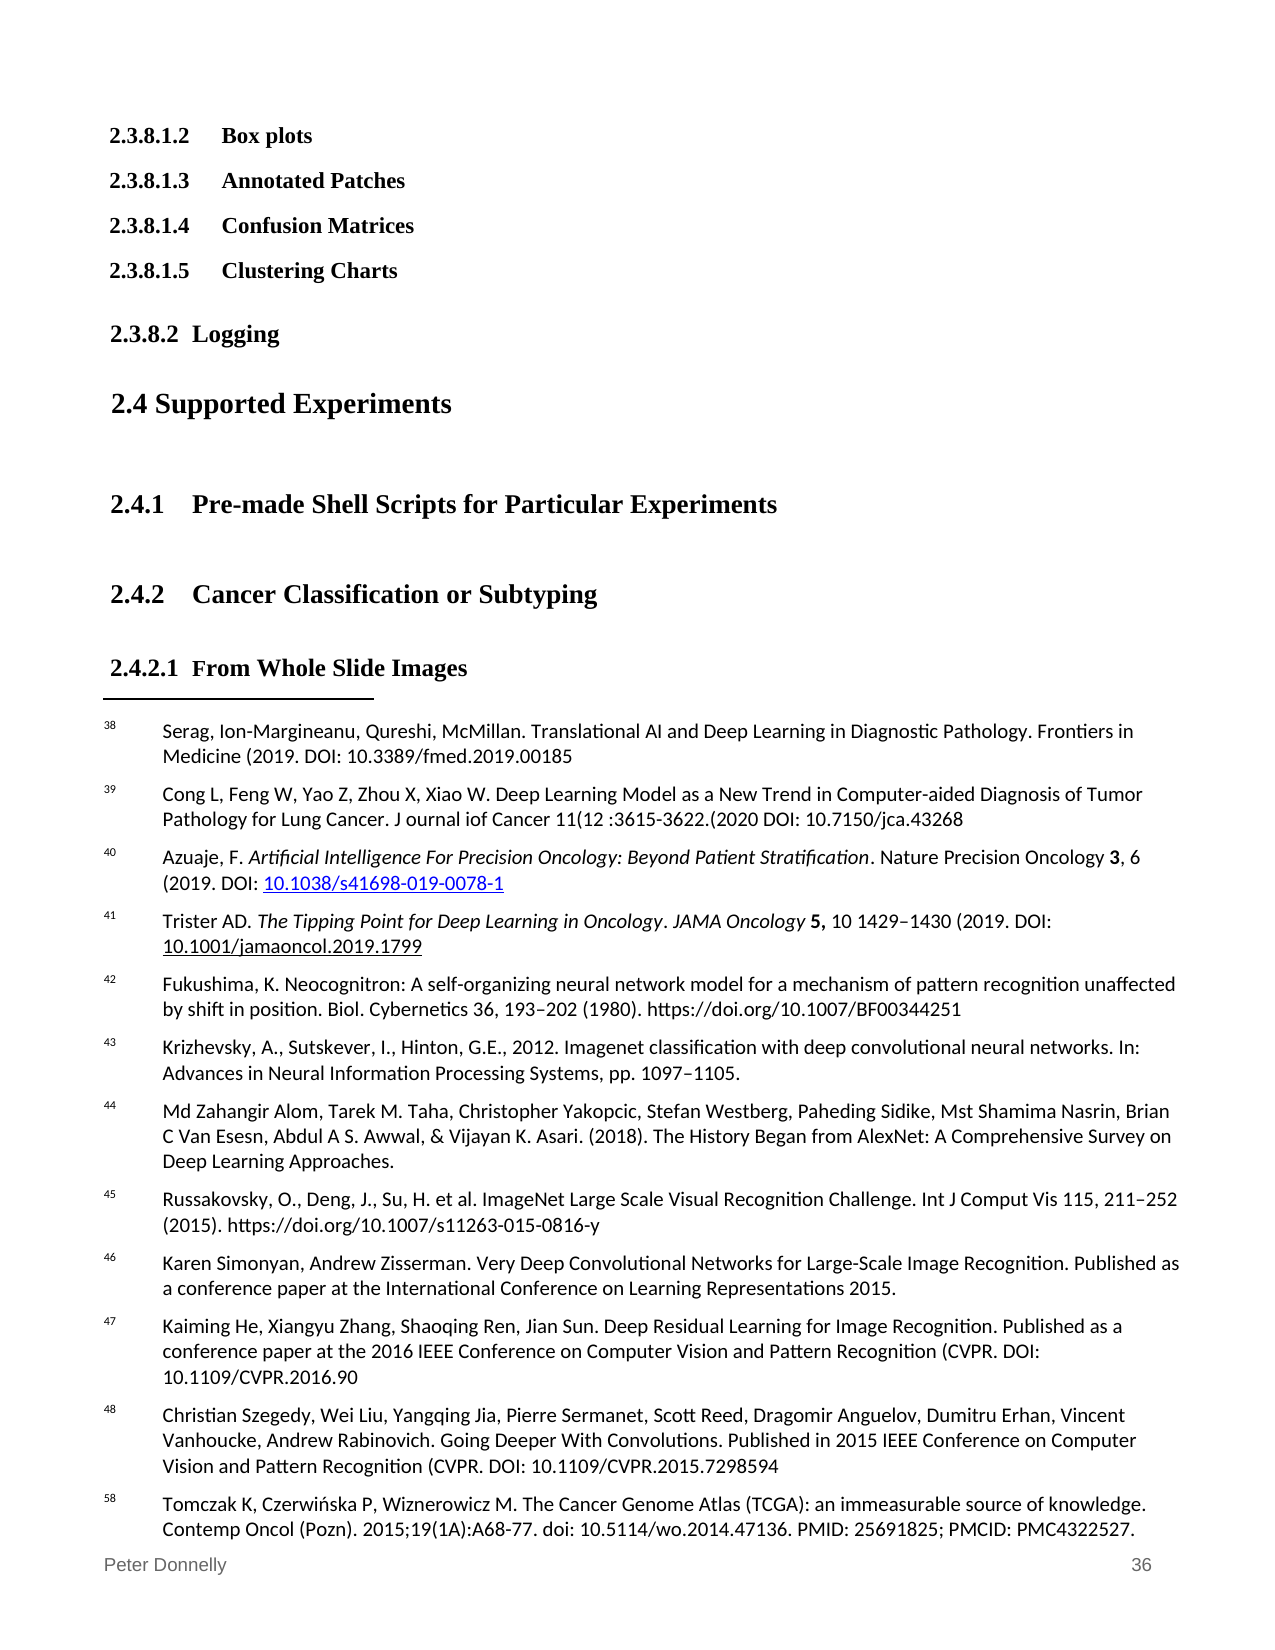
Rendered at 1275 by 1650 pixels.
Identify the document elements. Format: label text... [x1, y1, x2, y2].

text Karen Simonyan, Andrew Zisserman. Very Deep Convolutional Networks for Large-Scale Image Recognition. Published as a conference paper at the International Conference on Learning Representations 2015. [103, 1250, 1181, 1301]
subtitle Pre-made Shell Scripts for Particular Experiments [103, 488, 1181, 519]
subtitle Box plots [103, 122, 1181, 148]
text Kaiming He, Xiangyu Zhang, Shaoqing Ren, Jian Sun. Deep Residual Learning for Image Recognition. Published as a conference paper at the 2016 IEEE Conference on Computer Vision and Pattern Recognition (CVPR. DOI: 10.1109/CVPR.2016.90 [103, 1313, 1181, 1389]
subtitle Logging [103, 319, 1181, 348]
subtitle Supported Experiments [103, 386, 1181, 420]
subtitle Annotated Patches [103, 167, 1181, 193]
text Md Zahangir Alom, Tarek M. Taha, Christopher Yakopcic, Stefan Westberg, Paheding Sidike, Mst Shamima Nasrin, Brian C Van Esesn, Abdul A S. Awwal, & Vijayan K. Asari. (2018). The History Began from AlexNet: A Comprehensive Survey on Deep Learning Approaches. [103, 1098, 1181, 1174]
text Azuaje, F. Artificial Intelligence For Precision Oncology: Beyond Patient Stratification. Nature Precision Oncology 3, 6 (2019. DOI: 10.1038/s41698-019-0078-1 [103, 844, 1181, 895]
text Tomczak K, Czerwińska P, Wiznerowicz M. The Cancer Genome Atlas (TCGA): an immeasurable source of knowledge. Contemp Oncol (Pozn). 2015;19(1A):A68-77. doi: 10.5114/wo.2014.47136. PMID: 25691825; PMCID: PMC4322527. [103, 1491, 1181, 1542]
text Christian Szegedy, Wei Liu, Yangqing Jia, Pierre Sermanet, Scott Reed, Dragomir Anguelov, Dumitru Erhan, Vincent Vanhoucke, Andrew Rabinovich. Going Deeper With Convolutions. Published in 2015 IEEE Conference on Computer Vision and Pattern Recognition (CVPR. DOI: 10.1109/CVPR.2015.7298594 [103, 1402, 1181, 1478]
text Cong L, Feng W, Yao Z, Zhou X, Xiao W. Deep Learning Model as a New Trend in Computer-aided Diagnosis of Tumor Pathology for Lung Cancer. J ournal iof Cancer 11(12 :3615-3622.(2020 DOI: 10.7150/jca.43268 [103, 781, 1181, 832]
text Trister AD. The Tipping Point for Deep Learning in Oncology. JAMA Oncology 5, 10 1429–1430 (2019. DOI: 10.1001/jamaoncol.2019.1799 [103, 908, 1181, 959]
subtitle Cancer Classification or Subtyping [103, 578, 1181, 609]
text Krizhevsky, A., Sutskever, I., Hinton, G.E., 2012. Imagenet classification with deep convolutional neural networks. In: Advances in Neural Information Processing Systems, pp. 1097–1105. [103, 1034, 1181, 1085]
subtitle Clustering Charts [103, 257, 1181, 283]
text Russakovsky, O., Deng, J., Su, H. et al. ImageNet Large Scale Visual Recognition Challenge. Int J Comput Vis 115, 211–252 (2015). https://doi.org/10.1007/s11263-015-0816-y [103, 1187, 1181, 1237]
text Serag, Ion-Margineanu, Qureshi, McMillan. Translational AI and Deep Learning in Diagnostic Pathology. Frontiers in Medicine (2019. DOI: 10.3389/fmed.2019.00185 [103, 718, 1181, 769]
subtitle Confusion Matrices [103, 212, 1181, 238]
subtitle From Whole Slide Images [103, 653, 1181, 682]
text Fukushima, K. Neocognitron: A self-organizing neural network model for a mechanism of pattern recognition unaffected by shift in position. Biol. Cybernetics 36, 193–202 (1980). https://doi.org/10.1007/BF00344251 [103, 971, 1181, 1022]
